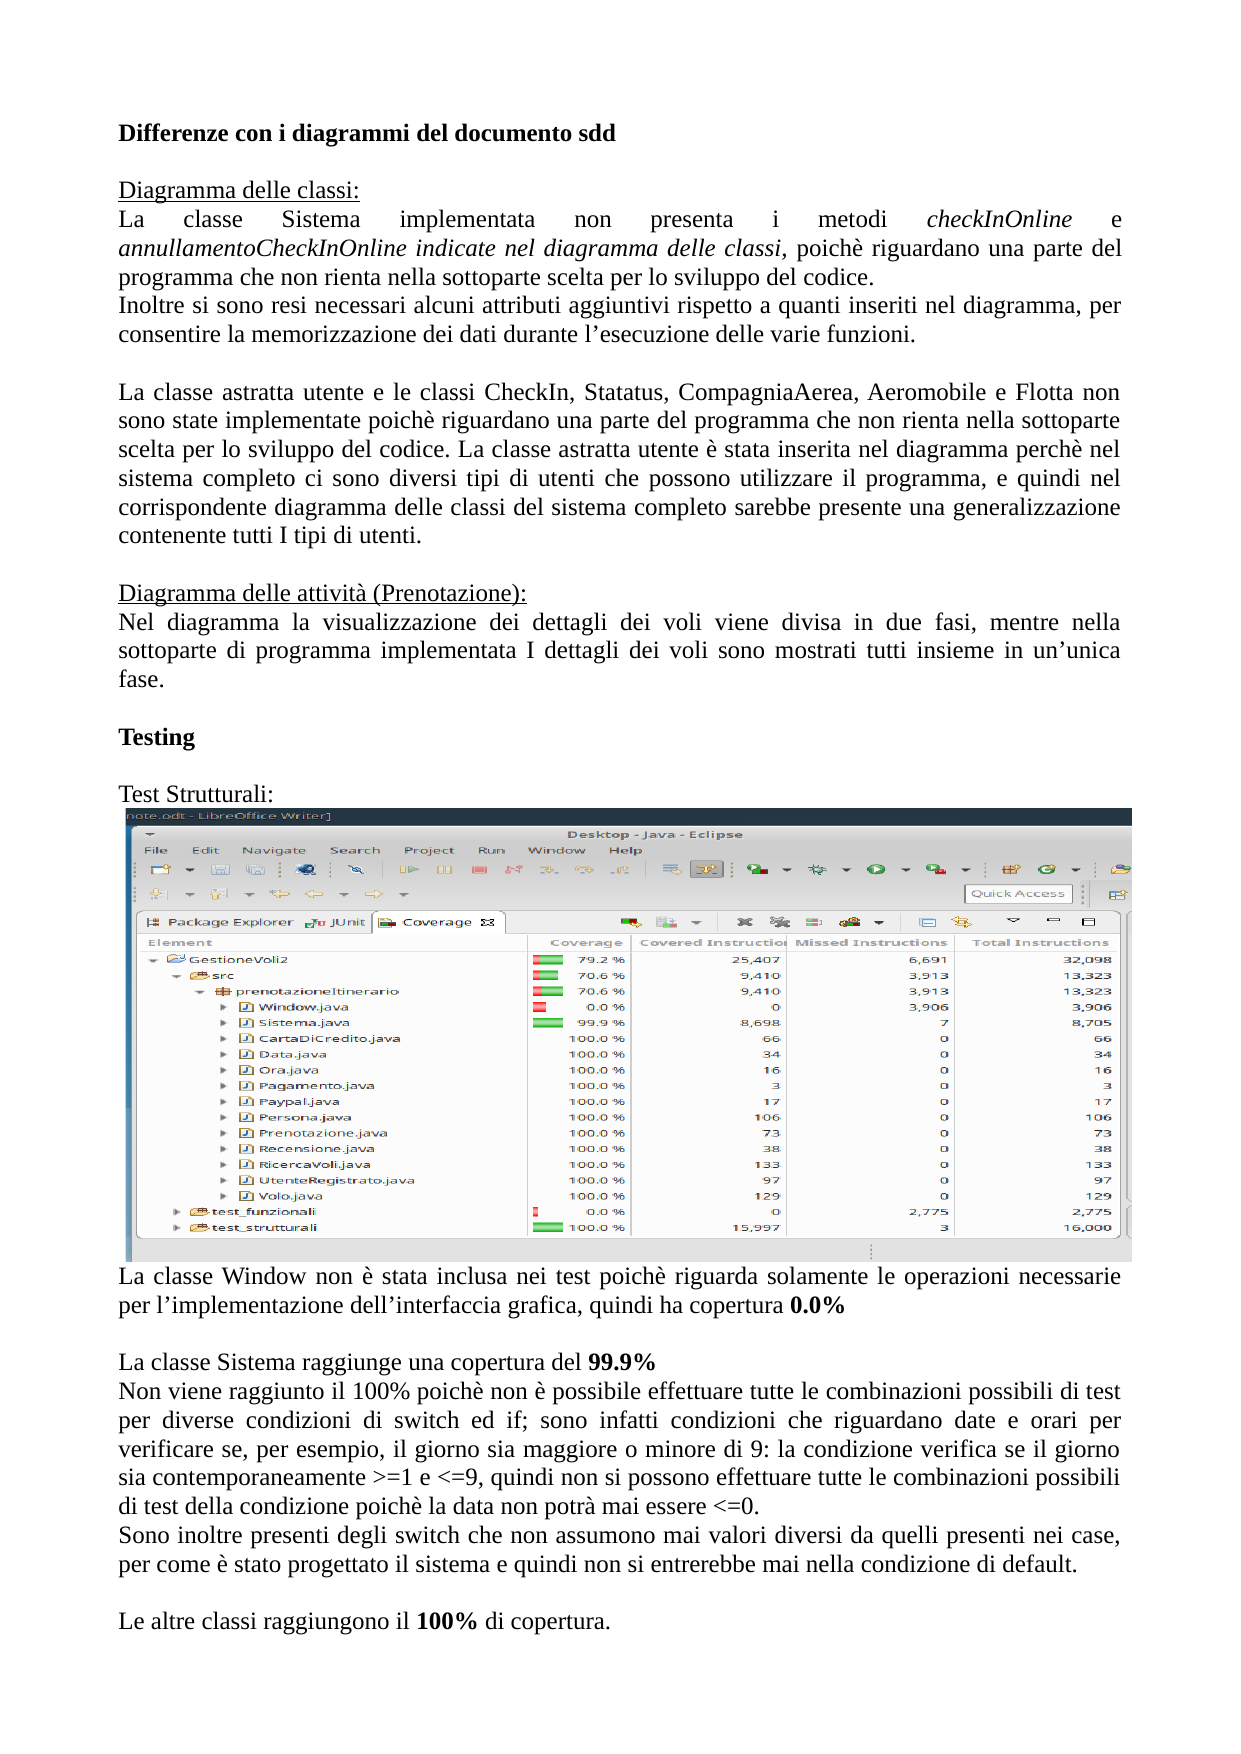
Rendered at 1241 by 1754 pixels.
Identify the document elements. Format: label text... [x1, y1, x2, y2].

text Sono inoltre presenti degli switch che non assumono mai valori diversi da quelli presenti nei case, per come è stato progettato il sistema e quindi non si entrerebbe mai nella condizione di default. [118, 1520, 1122, 1577]
text Nel diagramma la visualizzazione dei dettagli dei voli viene divisa in due fasi, mentre nella sottoparte di programma implementata I dettagli dei voli sono mostrati tutti insieme in un’unica fase. [118, 607, 1122, 693]
text Test Strutturali: [118, 779, 1122, 808]
text La classe Sistema raggiunge una copertura del 99.9% [118, 1347, 1122, 1376]
text Inoltre si sono resi necessari alcuni attributi aggiuntivi rispetto a quanti inseriti nel diagramma, per consentire la memorizzazione dei dati durante l’esecuzione delle varie funzioni. [118, 291, 1122, 348]
picture [125, 808, 1132, 1262]
text Differenze con i diagrammi del documento sdd [118, 118, 1122, 147]
text Diagramma delle attività (Prenotazione): [118, 578, 1122, 607]
text Non viene raggiunto il 100% poichè non è possibile effettuare tutte le combinazioni possibili di test per diverse condizioni di switch ed if; sono infatti condizioni che riguardano date e orari per verificare se, per esempio, il giorno sia maggiore o minore di 9: la condizione verifica se il giorno sia contemporaneamente >=1 e <=9, quindi non si possono effettuare tutte le combinazioni possibili di test della condizione poichè la data non potrà mai essere <=0. [118, 1376, 1122, 1520]
text La classe Sistema implementata non presenta i metodi checkInOnline e annullamentoCheckInOnline indicate nel diagramma delle classi, poichè riguardano una parte del programma che non rienta nella sottoparte scelta per lo sviluppo del codice. [118, 204, 1122, 291]
text La classe Window non è stata inclusa nei test poichè riguarda solamente le operazioni necessarie per l’implementazione dell’interfaccia grafica, quindi ha copertura 0.0% [118, 808, 1122, 1319]
text La classe astratta utente e le classi CheckIn, Statatus, CompagniaAerea, Aeromobile e Flotta non sono state implementate poichè riguardano una parte del programma che non rienta nella sottoparte scelta per lo sviluppo del codice. La classe astratta utente è stata inserita nel diagramma perchè nel sistema completo ci sono diversi tipi di utenti che possono utilizzare il programma, e quindi nel corrispondente diagramma delle classi del sistema completo sarebbe presente una generalizzazione contenente tutti I tipi di utenti. [118, 377, 1122, 549]
text Le altre classi raggiungono il 100% di copertura. [118, 1606, 1122, 1635]
text Testing [118, 722, 1122, 751]
text Diagramma delle classi: [118, 176, 1122, 204]
